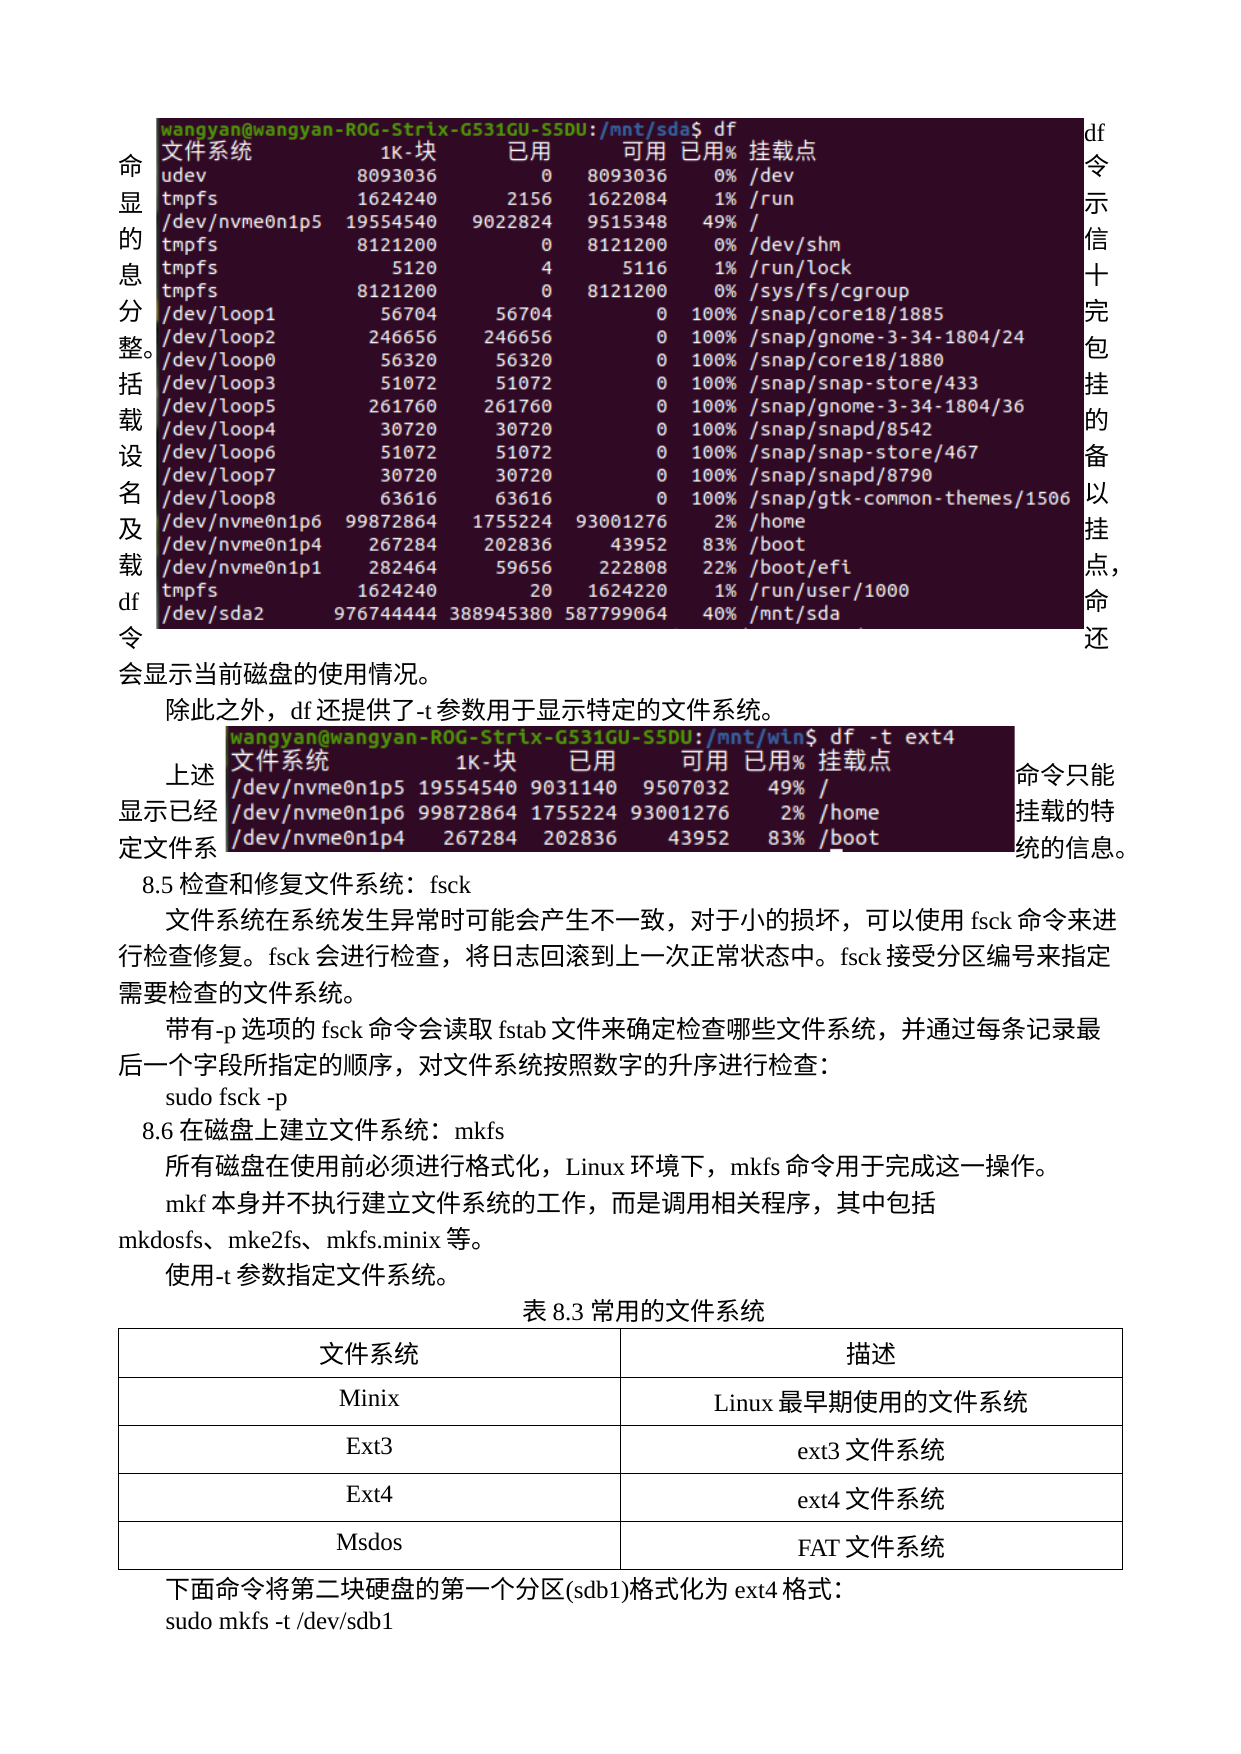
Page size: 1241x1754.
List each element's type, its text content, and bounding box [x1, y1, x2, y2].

text 8.5 检查和修复文件系统：fsck [118, 864, 1122, 901]
text 上述命令只能显示已经挂载的特定文件系统的信息。 [118, 756, 1122, 864]
text 所有磁盘在使用前必须进行格式化，Linux环境下，mkfs命令用于完成这一操作。 [118, 1147, 1122, 1183]
table_cell Ext3 [119, 1426, 620, 1473]
text 8.6 在磁盘上建立文件系统：mkfs [118, 1111, 1122, 1147]
text 除此之外，df还提供了-t参数用于显示特定的文件系统。 [118, 691, 1122, 727]
text 使用-t参数指定文件系统。 [118, 1256, 1122, 1292]
table_header 文件系统 [119, 1329, 620, 1376]
text 下面命令将第二块硬盘的第一个分区(sdb1)格式化为ext4格式： [118, 1570, 1122, 1606]
text sudo mkfs -t /dev/sdb1 [118, 1606, 1122, 1635]
table_cell ext3文件系统 [621, 1426, 1122, 1473]
table_cell FAT文件系统 [621, 1522, 1122, 1569]
table_cell ext4文件系统 [621, 1474, 1122, 1521]
text mkf本身并不执行建立文件系统的工作，而是调用相关程序，其中包括mkdosfs、mke2fs、mkfs.minix等。 [118, 1183, 1122, 1256]
table_cell Ext4 [119, 1474, 620, 1521]
text df命令显示的信息十分完整。包括挂载的设备名以及挂载点，df命令还会显示当前磁盘的使用情况。 [118, 118, 1122, 691]
text sudo fsck -p [118, 1082, 1122, 1111]
text 表8.3 常用的文件系统 [118, 1292, 1122, 1328]
text 文件系统在系统发生异常时可能会产生不一致，对于小的损坏，可以使用fsck命令来进行检查修复。fsck会进行检查，将日志回滚到上一次正常状态中。fsck接受分区编号来指定需要检查的文件系统。 [118, 901, 1122, 1009]
text 带有-p选项的fsck命令会读取fstab文件来确定检查哪些文件系统，并通过每条记录最后一个字段所指定的顺序，对文件系统按照数字的升序进行检查： [118, 1009, 1122, 1082]
table_cell Minix [119, 1378, 620, 1424]
table_cell Msdos [119, 1522, 620, 1569]
table_cell Linux最早期使用的文件系统 [621, 1378, 1122, 1424]
table_header 描述 [621, 1329, 1122, 1376]
